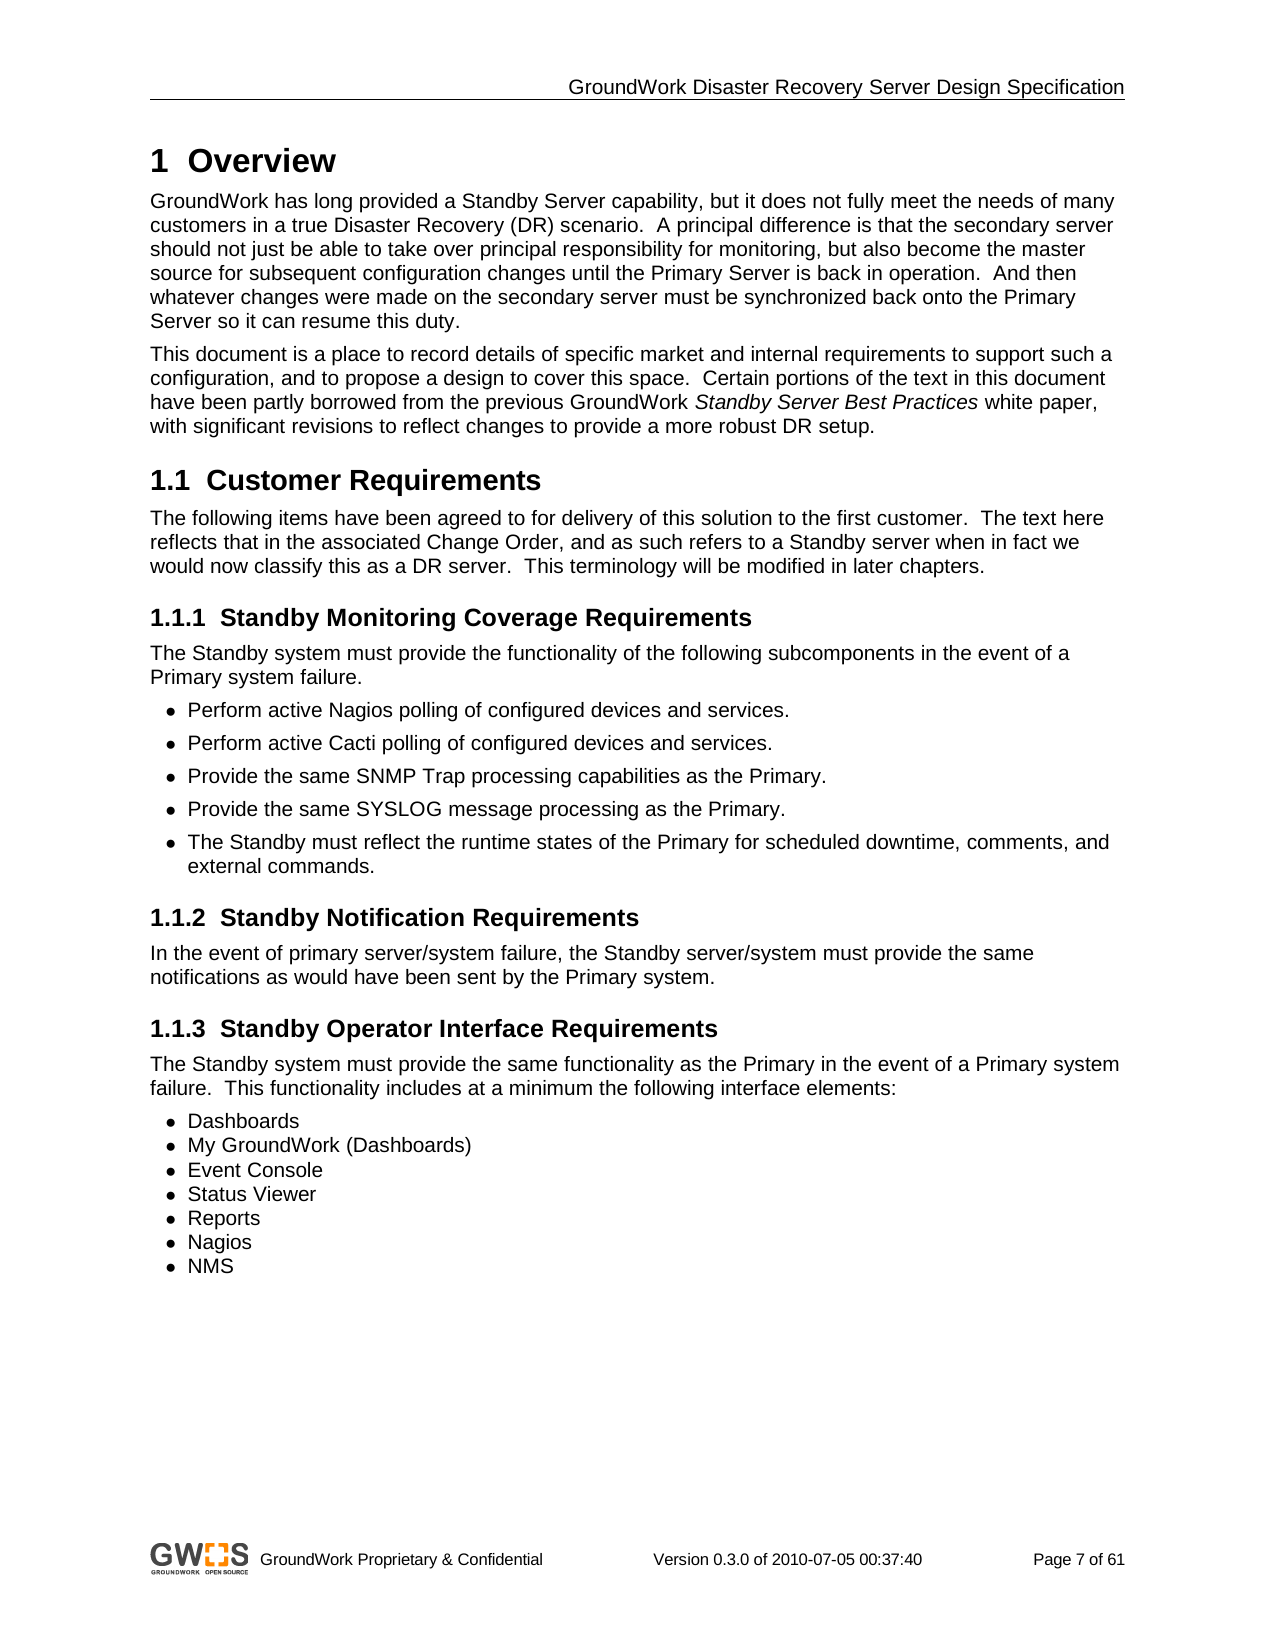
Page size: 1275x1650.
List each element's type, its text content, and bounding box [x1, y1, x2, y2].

list Event Console [165, 1157, 1125, 1182]
list Status Viewer [165, 1182, 1125, 1206]
text In the event of primary server/system failure, the Standby server/system must provide the same notifications as would have been sent by the Primary system. [150, 941, 1125, 989]
text This document is a place to record details of specific market and internal requirements to support such a configuration, and to propose a design to cover this space. Certain portions of the text in this document have been partly borrowed from the previous GroundWork Standby Server Best Practices white paper, with significant revisions to reflect changes to provide a more robust DR setup. [150, 342, 1125, 438]
list Dashboards [165, 1109, 1125, 1133]
subtitle Standby Notification Requirements [150, 903, 1125, 932]
list Perform active Cacti polling of configured devices and services. [165, 731, 1125, 755]
text The Standby system must provide the functionality of the following subcomponents in the event of a Primary system failure. [150, 641, 1125, 689]
list Provide the same SYSLOG message processing as the Primary. [165, 797, 1125, 821]
subtitle Standby Operator Interface Requirements [150, 1014, 1125, 1043]
list The Standby must reflect the runtime states of the Primary for scheduled downtime, comments, and external commands. [165, 830, 1125, 878]
subtitle Standby Monitoring Coverage Requirements [150, 603, 1125, 632]
subtitle Customer Requirements [150, 463, 1125, 497]
subtitle Overview [150, 141, 1125, 179]
picture [150, 1543, 248, 1575]
list Nagios [165, 1230, 1125, 1254]
list NMS [165, 1254, 1125, 1278]
list My GroundWork (Dashboards) [165, 1133, 1125, 1157]
text GroundWork has long provided a Standby Server capability, but it does not fully meet the needs of many customers in a true Disaster Recovery (DR) scenario. A principal difference is that the secondary server should not just be able to take over principal responsibility for monitoring, but also become the master source for subsequent configuration changes until the Primary Server is back in operation. And then whatever changes were made on the secondary server must be synchronized back onto the Primary Server so it can resume this duty. [150, 188, 1125, 333]
text The Standby system must provide the same functionality as the Primary in the event of a Primary system failure. This functionality includes at a minimum the following interface elements: [150, 1052, 1125, 1100]
list Provide the same SNMP Trap processing capabilities as the Primary. [165, 764, 1125, 788]
list Reports [165, 1206, 1125, 1230]
list Perform active Nagios polling of configured devices and services. [165, 698, 1125, 722]
text The following items have been agreed to for delivery of this solution to the first customer. The text here reflects that in the associated Change Order, and as such refers to a Standby server when in fact we would now classify this as a DR server. This terminology will be modified in later chapters. [150, 506, 1125, 578]
